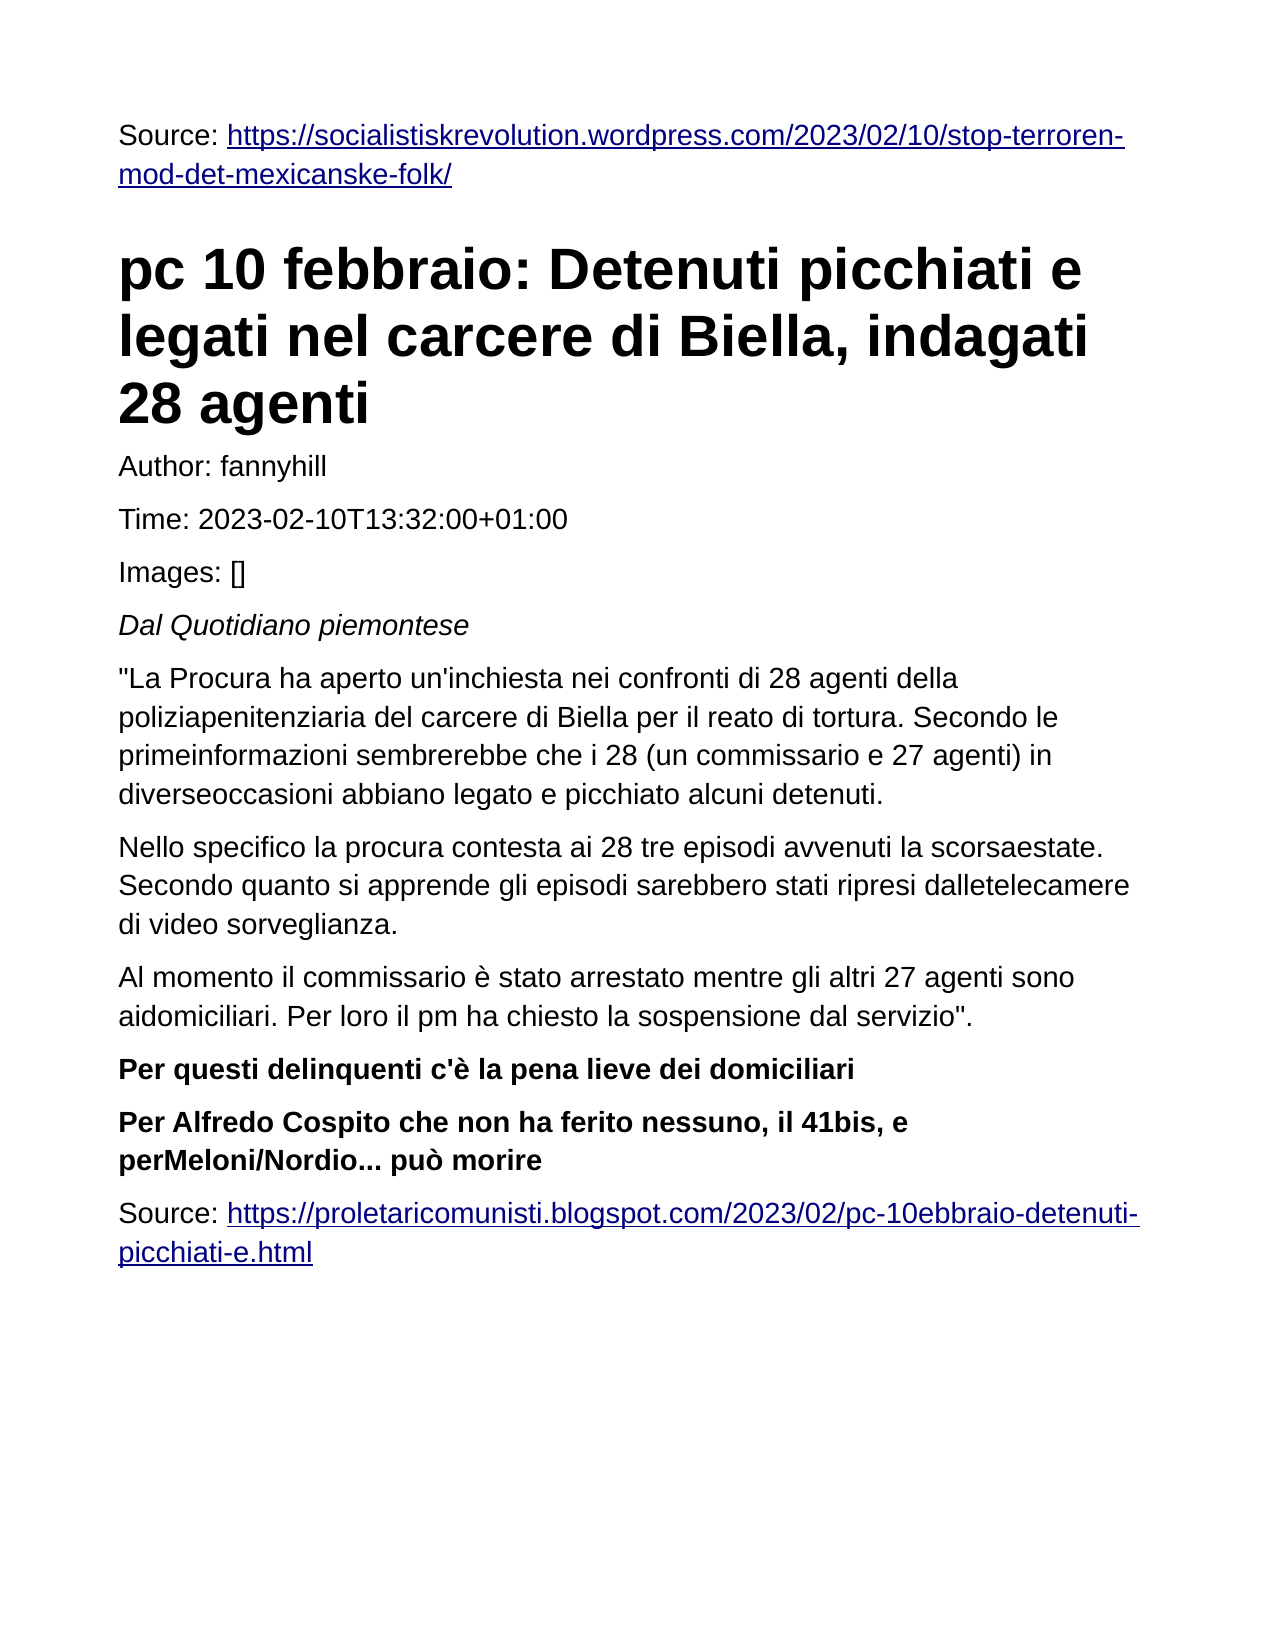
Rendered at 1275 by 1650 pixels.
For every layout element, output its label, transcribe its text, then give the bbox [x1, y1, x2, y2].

text Nello specifico la procura contesta ai 28 tre episodi avvenuti la scorsaestate. Secondo quanto si apprende gli episodi sarebbero stati ripresi dalletelecamere di video sorveglianza. [118, 830, 1157, 940]
text "La Procura ha aperto un'inchiesta nei confronti di 28 agenti della poliziapenitenziaria del carcere di Biella per il reato di tortura. Secondo le primeinformazioni sembrerebbe che i 28 (un commissario e 27 agenti) in diverseoccasioni abbiano legato e picchiato alcuni detenuti. [118, 661, 1157, 810]
text Source: https://proletaricomunisti.blogspot.com/2023/02/pc-10ebbraio-detenuti-picchiati-e.html [118, 1196, 1157, 1268]
text Source: https://socialistiskrevolution.wordpress.com/2023/02/10/stop-terroren-mod-det-mexicanske-folk/ [118, 118, 1157, 190]
text Images: [] [118, 555, 1157, 588]
text Per Alfredo Cospito che non ha ferito nessuno, il 41bis, e perMeloni/Nordio... può morire [118, 1105, 1157, 1177]
text Per questi delinquenti c'è la pena lieve dei domiciliari [118, 1052, 1157, 1085]
text Time: 2023-02-10T13:32:00+01:00 [118, 502, 1157, 535]
subtitle pc 10 febbraio: Detenuti picchiati e legati nel carcere di Biella, indagati 28 agenti [118, 235, 1157, 436]
text Author: fannyhill [118, 448, 1157, 482]
text Al momento il commissario è stato arrestato mentre gli altri 27 agenti sono aidomiciliari. Per loro il pm ha chiesto la sospensione dal servizio". [118, 960, 1157, 1032]
text Dal Quotidiano piemontese [118, 608, 1157, 641]
